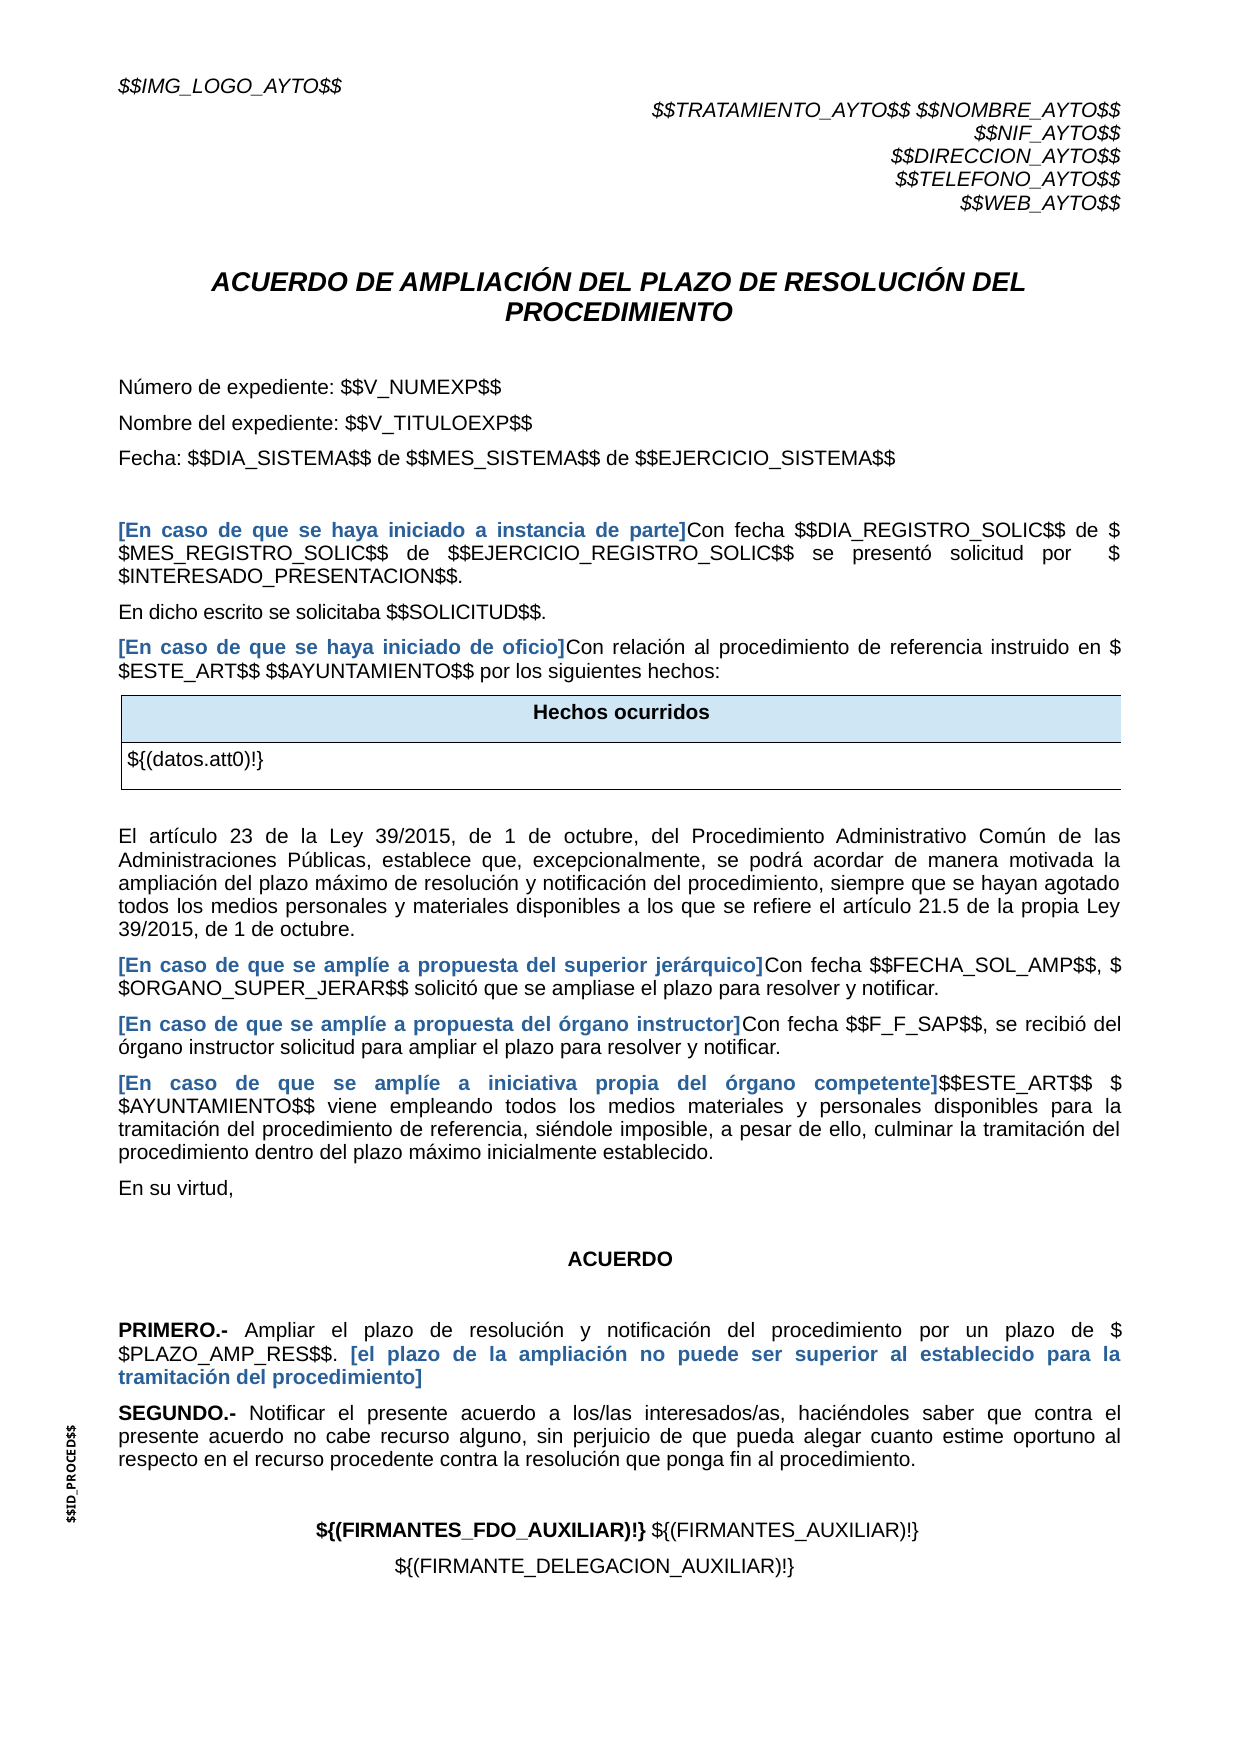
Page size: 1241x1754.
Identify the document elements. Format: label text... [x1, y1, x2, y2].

text Nombre del expediente: $$V_TITULOEXP$$ [118, 411, 1122, 434]
text SEGUNDO.- Notificar el presente acuerdo a los/las interesados/as, haciéndoles saber que contra el presente acuerdo no cabe recurso alguno, sin perjuicio de que pueda alegar cuanto estime oportuno al respecto en el recurso procedente contra la resolución que ponga fin al procedimiento. [118, 1401, 1122, 1471]
text [En caso de que se haya iniciado de oficio]Con relación al procedimiento de referencia instruido en $$ESTE_ART$$ $$AYUNTAMIENTO$$ por los siguientes hechos: [118, 636, 1122, 682]
text ${(FIRMANTE_DELEGACION_AUXILIAR)!} [118, 1554, 1076, 1578]
text El artículo 23 de la Ley 39/2015, de 1 de octubre, del Procedimiento Administrativo Común de las Administraciones Públicas, establece que, excepcionalmente, se podrá acordar de manera motivada la ampliación del plazo máximo de resolución y notificación del procedimiento, siempre que se hayan agotado todos los medios personales y materiales disponibles a los que se refiere el artículo 21.5 de la propia Ley 39/2015, de 1 de octubre. [118, 825, 1122, 941]
text [En caso de que se amplíe a propuesta del superior jerárquico]Con fecha $$FECHA_SOL_AMP$$, $$ORGANO_SUPER_JERAR$$ solicitó que se ampliase el plazo para resolver y notificar. [118, 953, 1122, 1000]
text ACUERDO DE AMPLIACIÓN DEL PLAZO DE RESOLUCIÓN DEL PROCEDIMIENTO [118, 267, 1122, 328]
text [#assign FIRMANTES_FDO_AUXILIAR=""] [#assign FIRMANTES_AUXILIAR=""] [#assign FIRMANTE_DELEGACION_AUXILIAR=""] [#if FIRMANTES??] [#assign FIRMANTES_FDO_AUXILIAR="Fdo:"] [#assign FIRMANTES_AUXILIAR=FIRMANTES] [#else] [#assign FIRMANTES_FDO_AUXILIAR="Fdo:"] [#assign FIRMANTES_AUXILIAR="El/La Alcalde/sa"] [/#if] [#if FIRMANTE_DELEGACION??] [#assign FIRMANTE_DELEGACION_AUXILIAR=FIRMANTE_DELEGACION] [/#if]${(FIRMANTES_FDO_AUXILIAR)!} ${(FIRMANTES_AUXILIAR)!} [118, 1519, 1122, 1542]
text [En caso de que se amplíe a iniciativa propia del órgano competente]$$ESTE_ART$$ $$AYUNTAMIENTO$$ viene empleando todos los medios materiales y personales disponibles para la tramitación del procedimiento de referencia, siéndole imposible, a pesar de ello, culminar la tramitación del procedimiento dentro del plazo máximo inicialmente establecido. [118, 1071, 1122, 1164]
text [En caso de que se amplíe a propuesta del órgano instructor]Con fecha $$F_F_SAP$$, se recibió del órgano instructor solicitud para ampliar el plazo para resolver y notificar. [118, 1012, 1122, 1059]
text En dicho escrito se solicitaba $$SOLICITUD$$. [118, 600, 1120, 623]
text Número de expediente: $$V_NUMEXP$$ [118, 376, 1122, 399]
table_header Hechos ocurridos [122, 696, 1121, 742]
text En su virtud, [118, 1176, 1122, 1200]
text PRIMERO.- Ampliar el plazo de resolución y notificación del procedimiento por un plazo de $$PLAZO_AMP_RES$$. [el plazo de la ampliación no puede ser superior al establecido para la tramitación del procedimiento] [118, 1319, 1122, 1389]
table_cell ${(datos.att0)!}<jooscript> <insert-around element="table:table-row"> [#if HECHOS_OCURRIDOS??] [#assign HECHOS_OCURRIDOS_AUXILIAR=HECHOS_OCURRIDOS] [/#if] [#if TAB_HECHOS_OCURRIDOS??] [#assign HECHOS_OCURRIDOS_AUXILIAR=TAB_HECHOS_OCURRIDOS] [/#if] [#if HECHOS_OCURRIDOS_AUXILIAR?? &amp;&amp; HECHOS_OCURRIDOS_AUXILIAR?is_enumerable] [#list HECHOS_OCURRIDOS_AUXILIAR as datos] <content/> [/#list] [/#if] </insert-around> </jooscript> [122, 743, 1121, 789]
text ACUERDO [118, 1248, 1122, 1271]
text [En caso de que se haya iniciado a instancia de parte]Con fecha $$DIA_REGISTRO_SOLIC$$ de $$MES_REGISTRO_SOLIC$$ de $$EJERCICIO_REGISTRO_SOLIC$$ se presentó solicitud por $$INTERESADO_PRESENTACION$$. [118, 518, 1120, 588]
text Fecha: $$DIA_SISTEMA$$ de $$MES_SISTEMA$$ de $$EJERCICIO_SISTEMA$$ [118, 447, 1122, 470]
